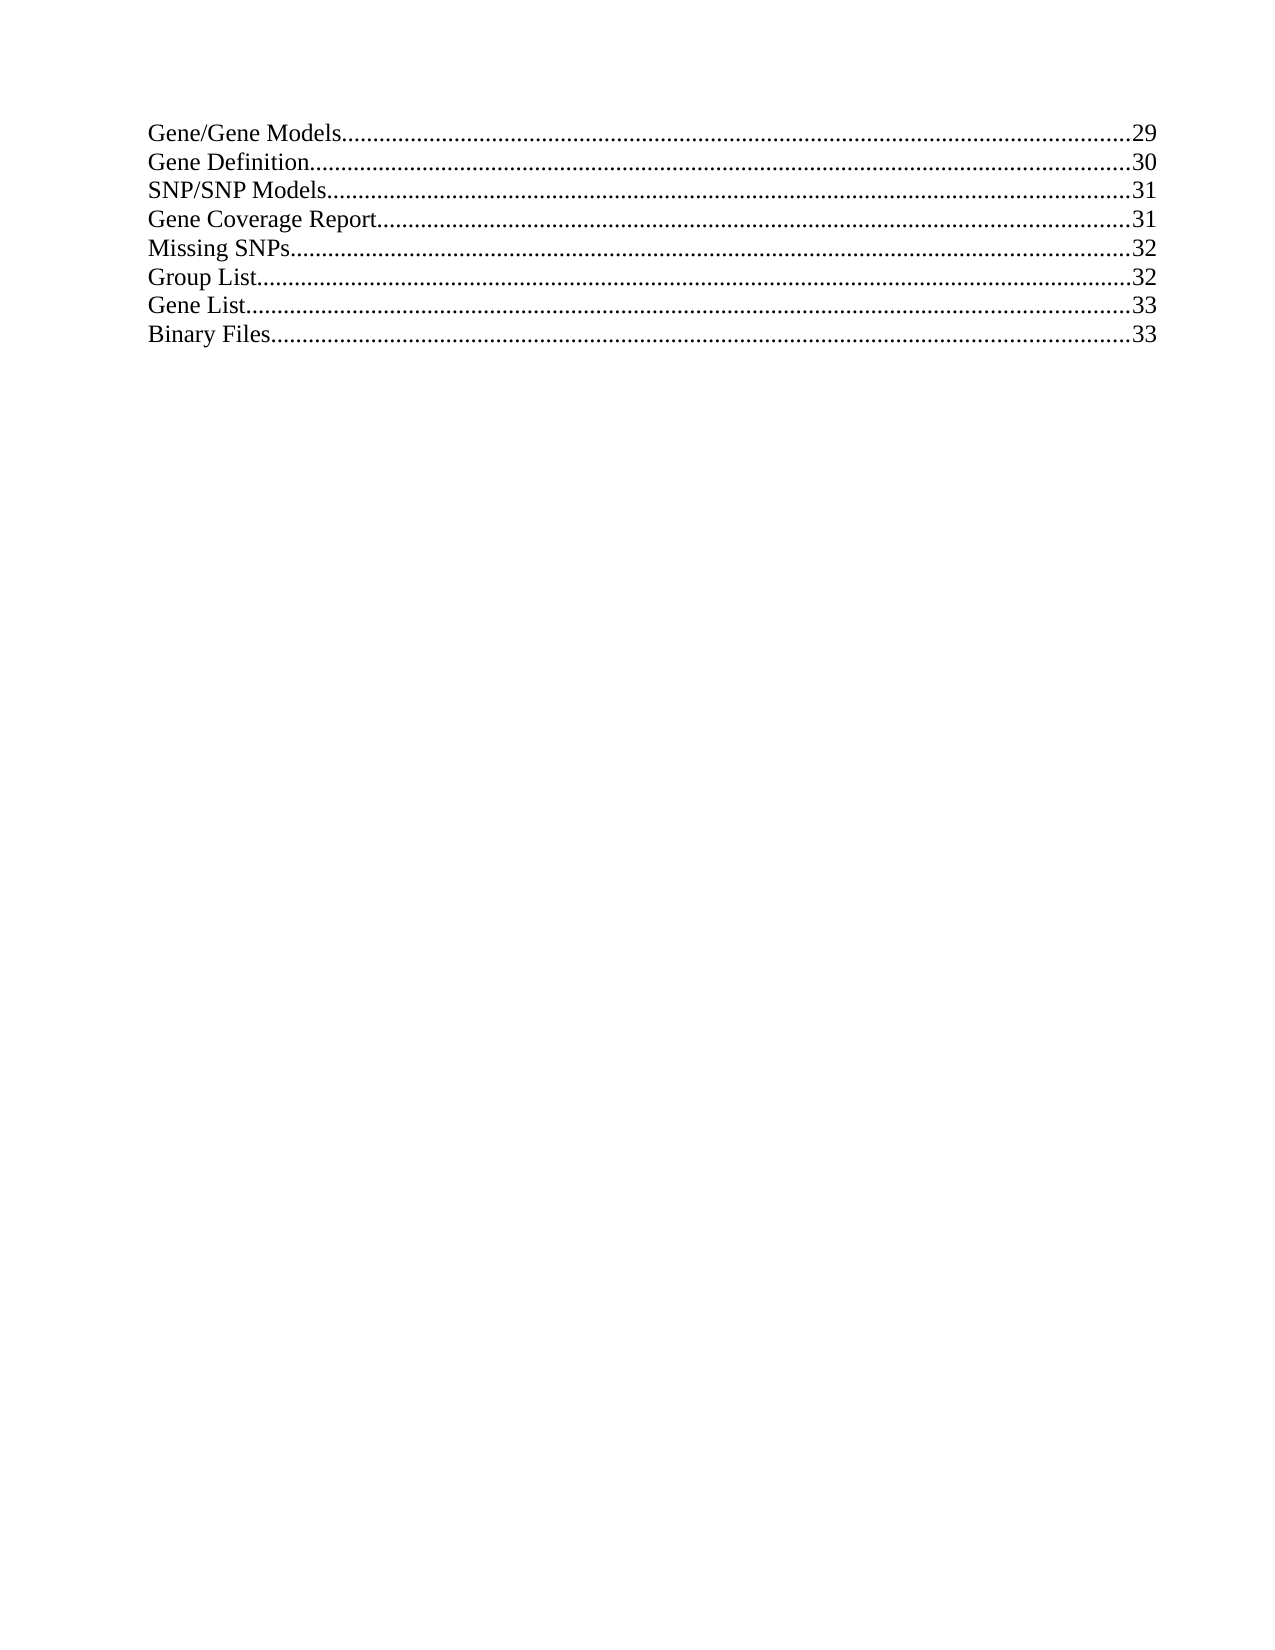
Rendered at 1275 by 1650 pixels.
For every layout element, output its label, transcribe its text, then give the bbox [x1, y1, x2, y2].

text Gene Definition 30 [148, 147, 1157, 176]
text Group List 32 [148, 262, 1157, 291]
text Binary Files 33 [148, 319, 1157, 348]
text Gene/Gene Models 29 [148, 118, 1157, 147]
text Gene List 33 [148, 291, 1157, 319]
text Gene Coverage Report 31 [148, 204, 1157, 233]
text SNP/SNP Models 31 [148, 176, 1157, 204]
text Missing SNPs 32 [148, 233, 1157, 262]
